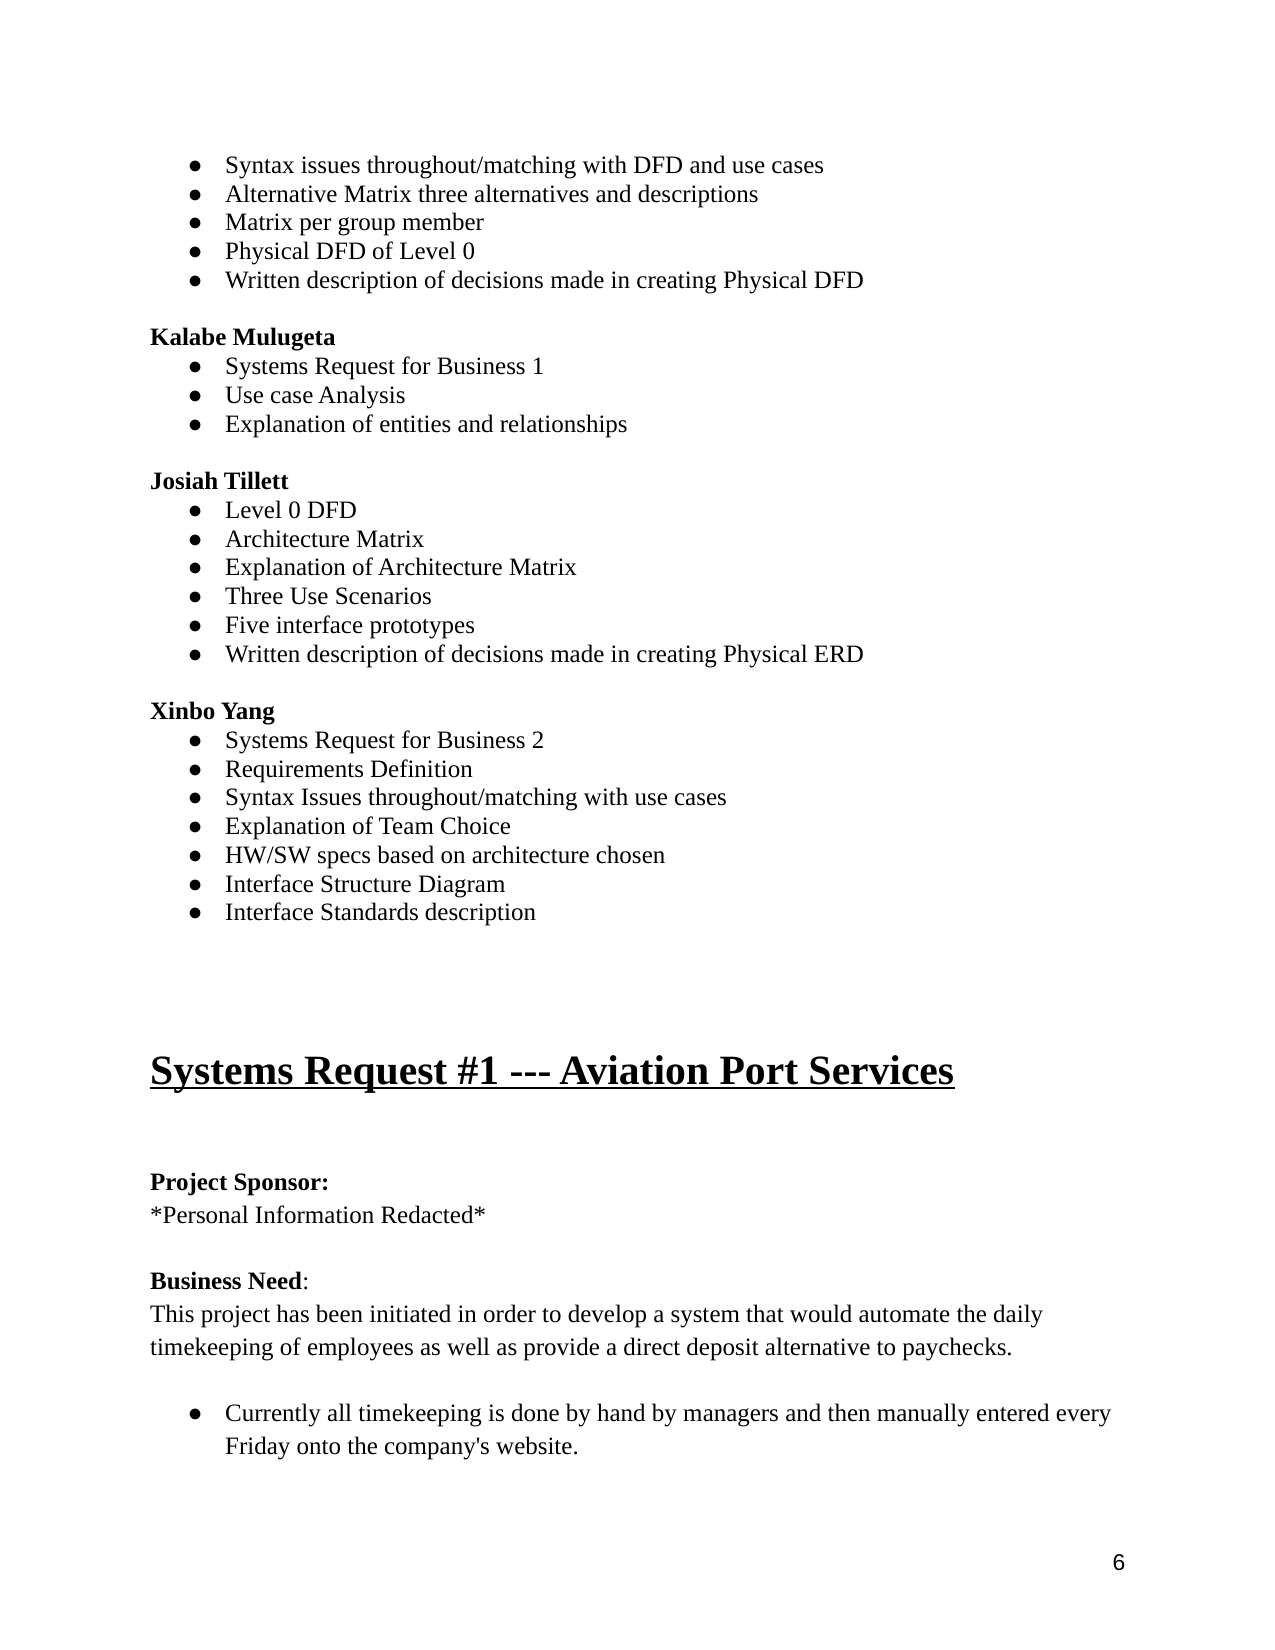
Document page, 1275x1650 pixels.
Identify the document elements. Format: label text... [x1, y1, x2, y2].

list Matrix per group member [187, 207, 1125, 236]
list Use case Analysis [187, 380, 1125, 409]
list Interface Structure Diagram [187, 869, 1125, 897]
list Explanation of entities and relationships [187, 409, 1125, 437]
list HW/SW specs based on architecture chosen [187, 840, 1125, 869]
list Explanation of Architecture Matrix [187, 552, 1125, 581]
list Systems Request for Business 2 [187, 725, 1125, 754]
list Explanation of Team Choice [187, 811, 1125, 840]
list Five interface prototypes [187, 610, 1125, 639]
list Systems Request for Business 1 [187, 351, 1125, 380]
list Syntax issues throughout/matching with DFD and use cases [187, 150, 1125, 179]
text Xinbo Yang [150, 696, 1125, 725]
text Josiah Tillett [150, 466, 1125, 495]
list Physical DFD of Level 0 [187, 236, 1125, 265]
text Kalabe Mulugeta [150, 322, 1125, 351]
text *Personal Information Redacted* [150, 1200, 1125, 1228]
list Currently all timekeeping is done by hand by managers and then manually entered every Friday onto the company's website. [187, 1398, 1125, 1459]
list Written description of decisions made in creating Physical DFD [187, 265, 1125, 294]
list Level 0 DFD [187, 495, 1125, 524]
list Alternative Matrix three alternatives and descriptions [187, 179, 1125, 207]
text This project has been initiated in order to develop a system that would automate the daily timekeeping of employees as well as provide a direct deposit alternative to paychecks. [150, 1299, 1125, 1361]
list Architecture Matrix [187, 524, 1125, 552]
list Interface Standards description [187, 897, 1125, 926]
list Requirements Definition [187, 754, 1125, 782]
text Systems Request #1 --- Aviation Port Services [150, 1046, 1125, 1093]
list Three Use Scenarios [187, 581, 1125, 610]
text Project Sponsor: [150, 1167, 1125, 1195]
list Syntax Issues throughout/matching with use cases [187, 782, 1125, 811]
text Business Need: [150, 1266, 1125, 1294]
list Written description of decisions made in creating Physical ERD [187, 639, 1125, 667]
